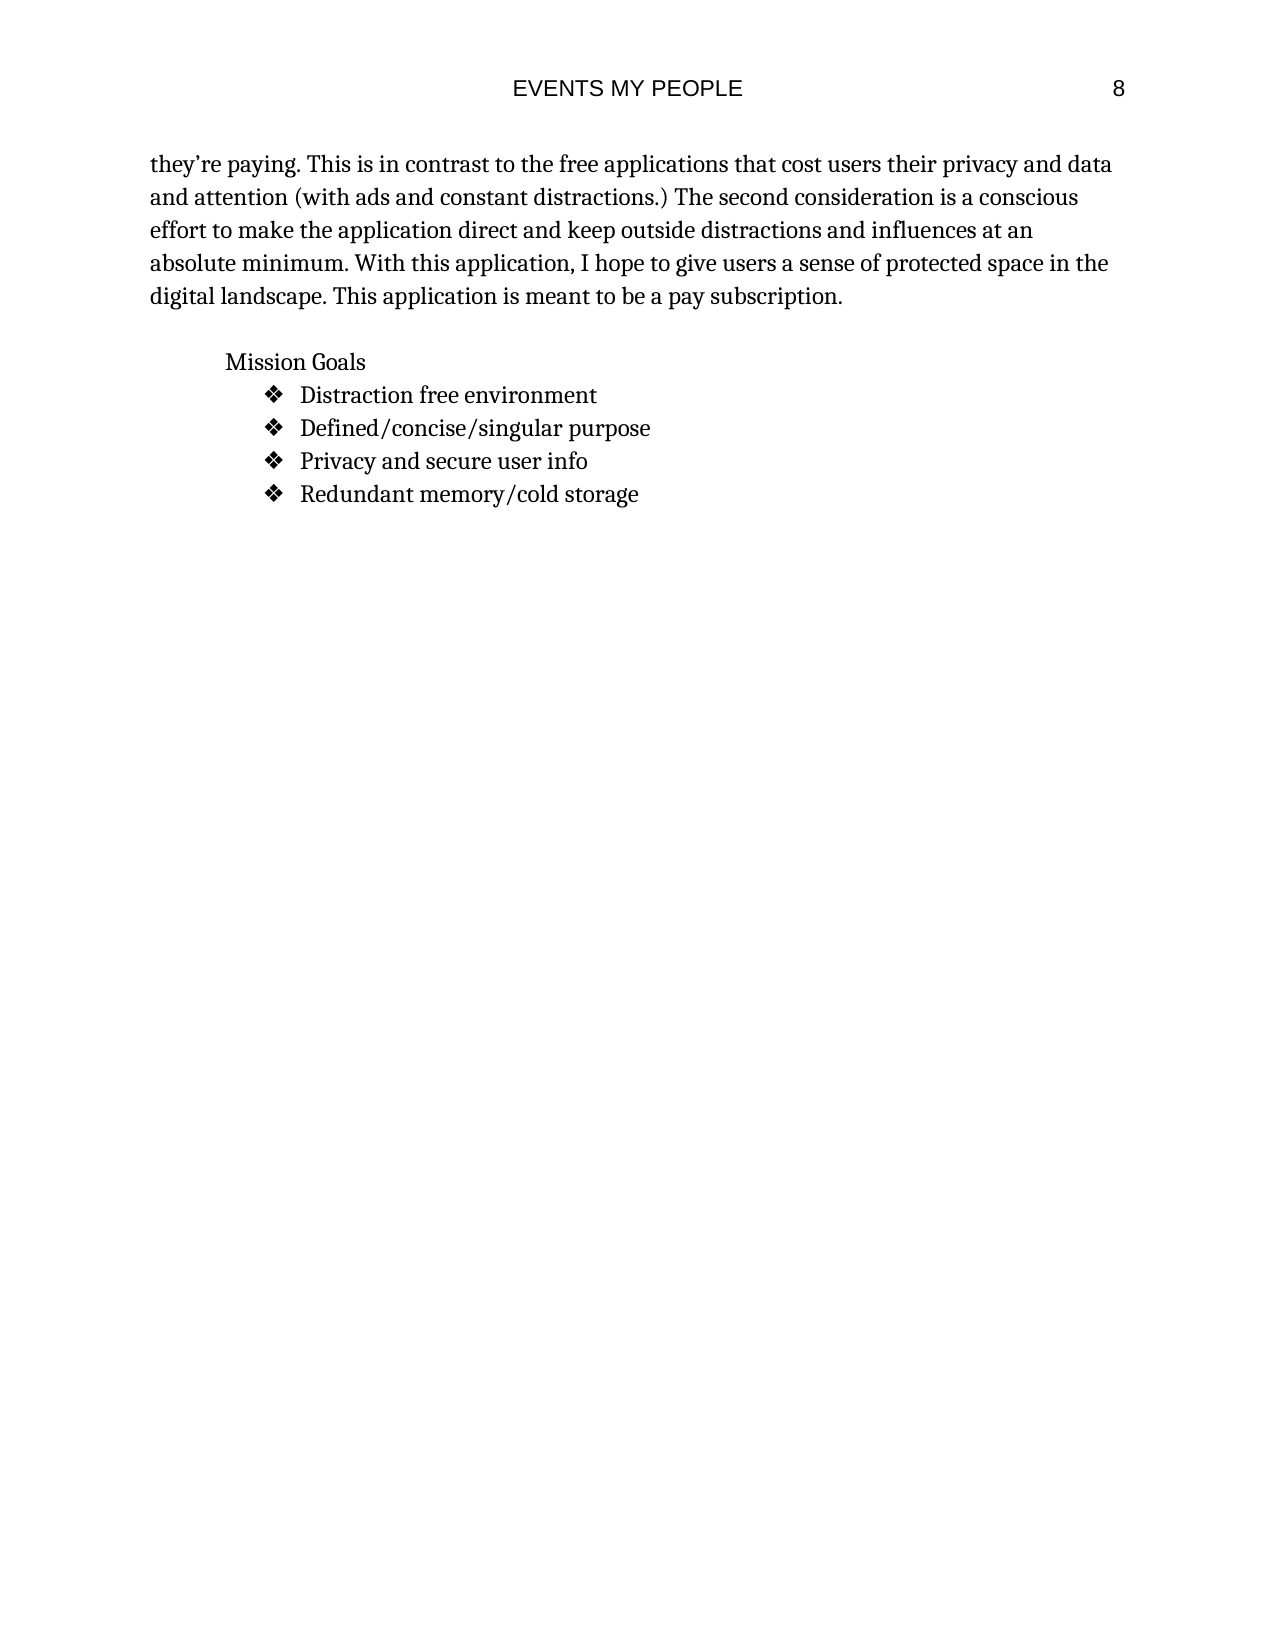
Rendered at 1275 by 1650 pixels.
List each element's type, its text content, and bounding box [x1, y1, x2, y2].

list Privacy and secure user info [262, 447, 1125, 476]
text they’re paying. This is in contrast to the free applications that cost users their privacy and data and attention (with ads and constant distractions.) The second consideration is a conscious effort to make the application direct and keep outside distractions and influences at an absolute minimum. With this application, I hope to give users a sense of protected space in the digital landscape. This application is meant to be a pay subscription. [150, 150, 1125, 311]
list Distraction free environment [262, 381, 1125, 410]
list Defined/concise/singular purpose [262, 414, 1125, 443]
list Redundant memory/cold storage [262, 480, 1125, 509]
text Mission Goals [150, 348, 1125, 377]
